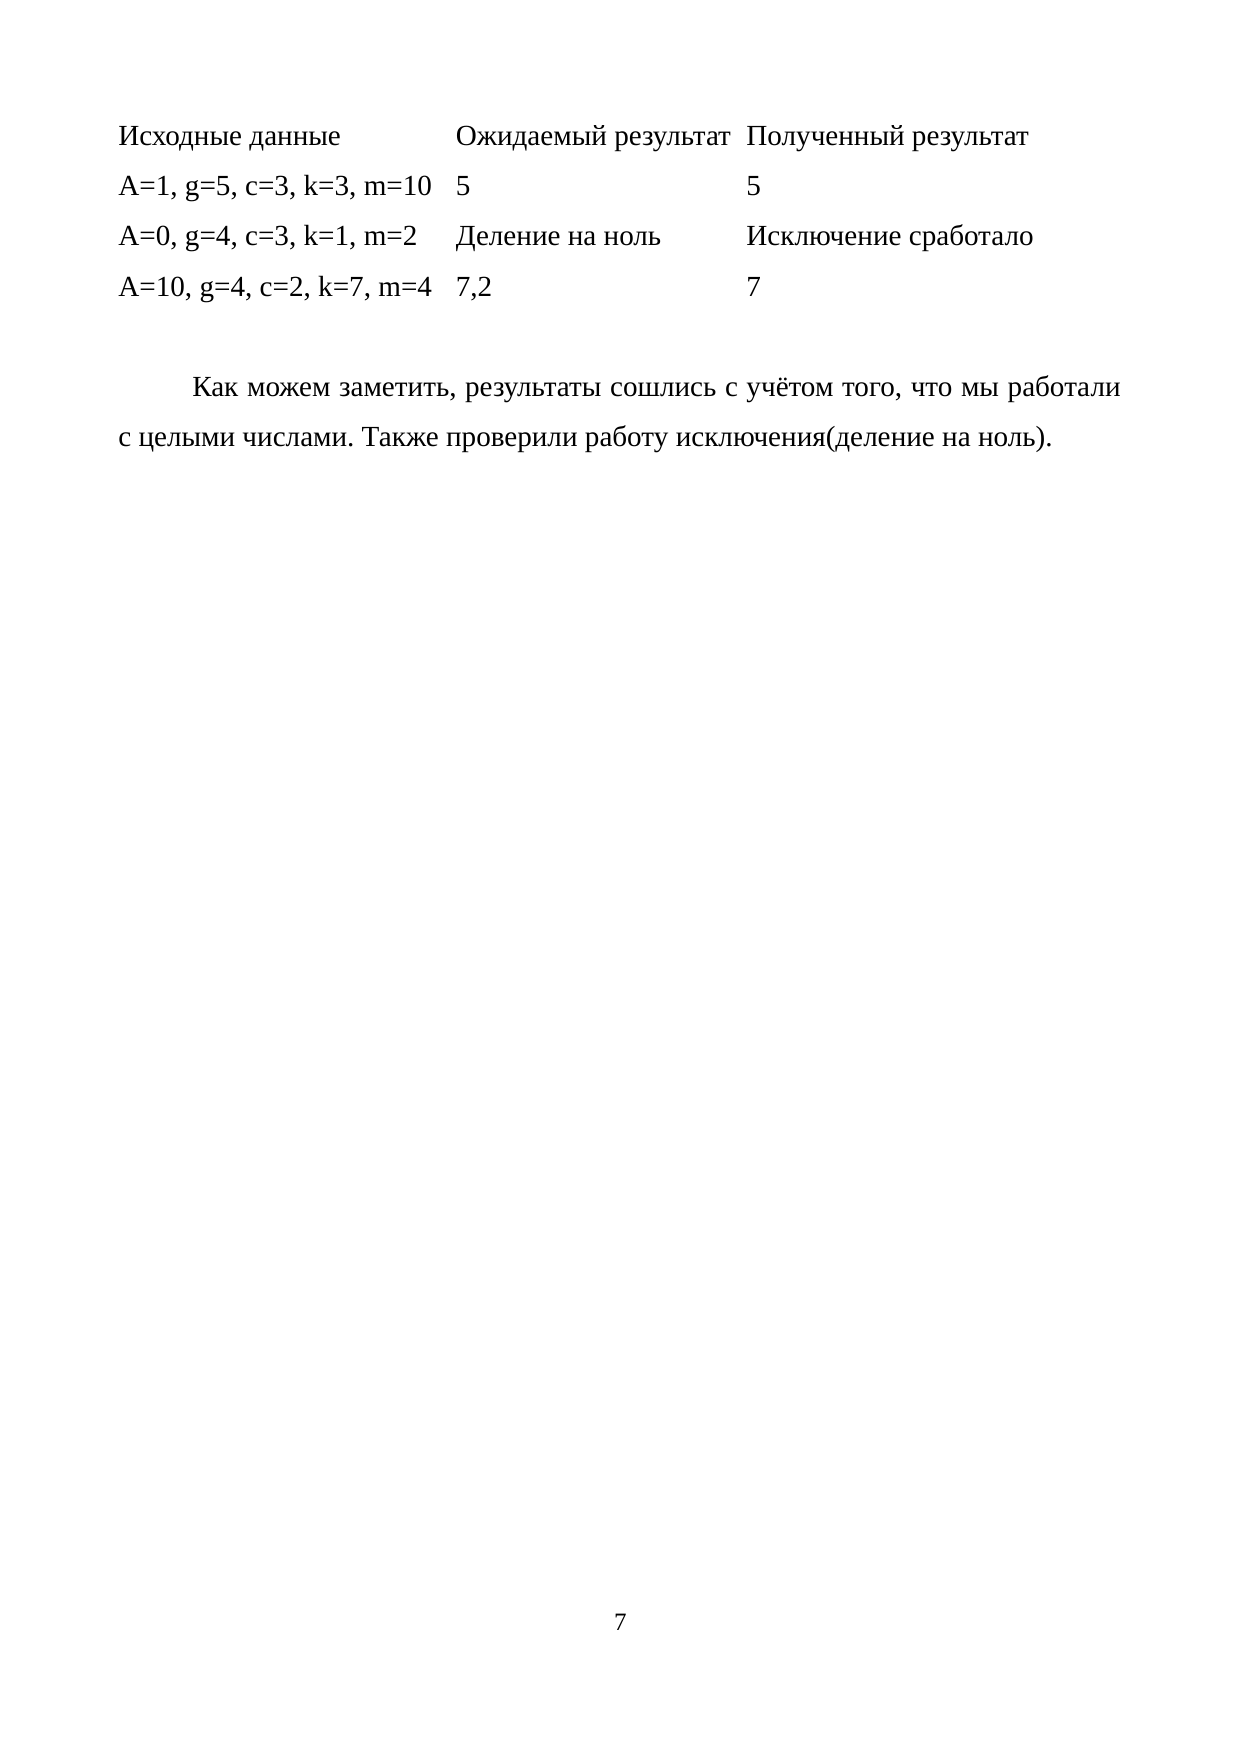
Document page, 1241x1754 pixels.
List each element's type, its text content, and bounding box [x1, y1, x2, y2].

table_cell 5 [743, 168, 1043, 218]
table_cell Исключение сработало [743, 219, 1043, 269]
table_cell 5 [453, 168, 743, 218]
text Как можем заметить, результаты сошлись с учётом того, что мы работали с целыми числами. Также проверили работу исключения(деление на ноль). [118, 369, 1122, 453]
table_header Исходные данные [115, 118, 452, 168]
table_cell A=1, g=5, c=3, k=3, m=10 [115, 168, 452, 218]
table_header Ожидаемый результат [453, 118, 743, 168]
table_cell 7 [743, 269, 1043, 319]
table_cell Деление на ноль [453, 219, 743, 269]
table_cell A=10, g=4, c=2, k=7, m=4 [115, 269, 452, 319]
table_cell 7,2 [453, 269, 743, 319]
table_cell A=0, g=4, c=3, k=1, m=2 [115, 219, 452, 269]
table_header Полученный результат [743, 118, 1043, 168]
